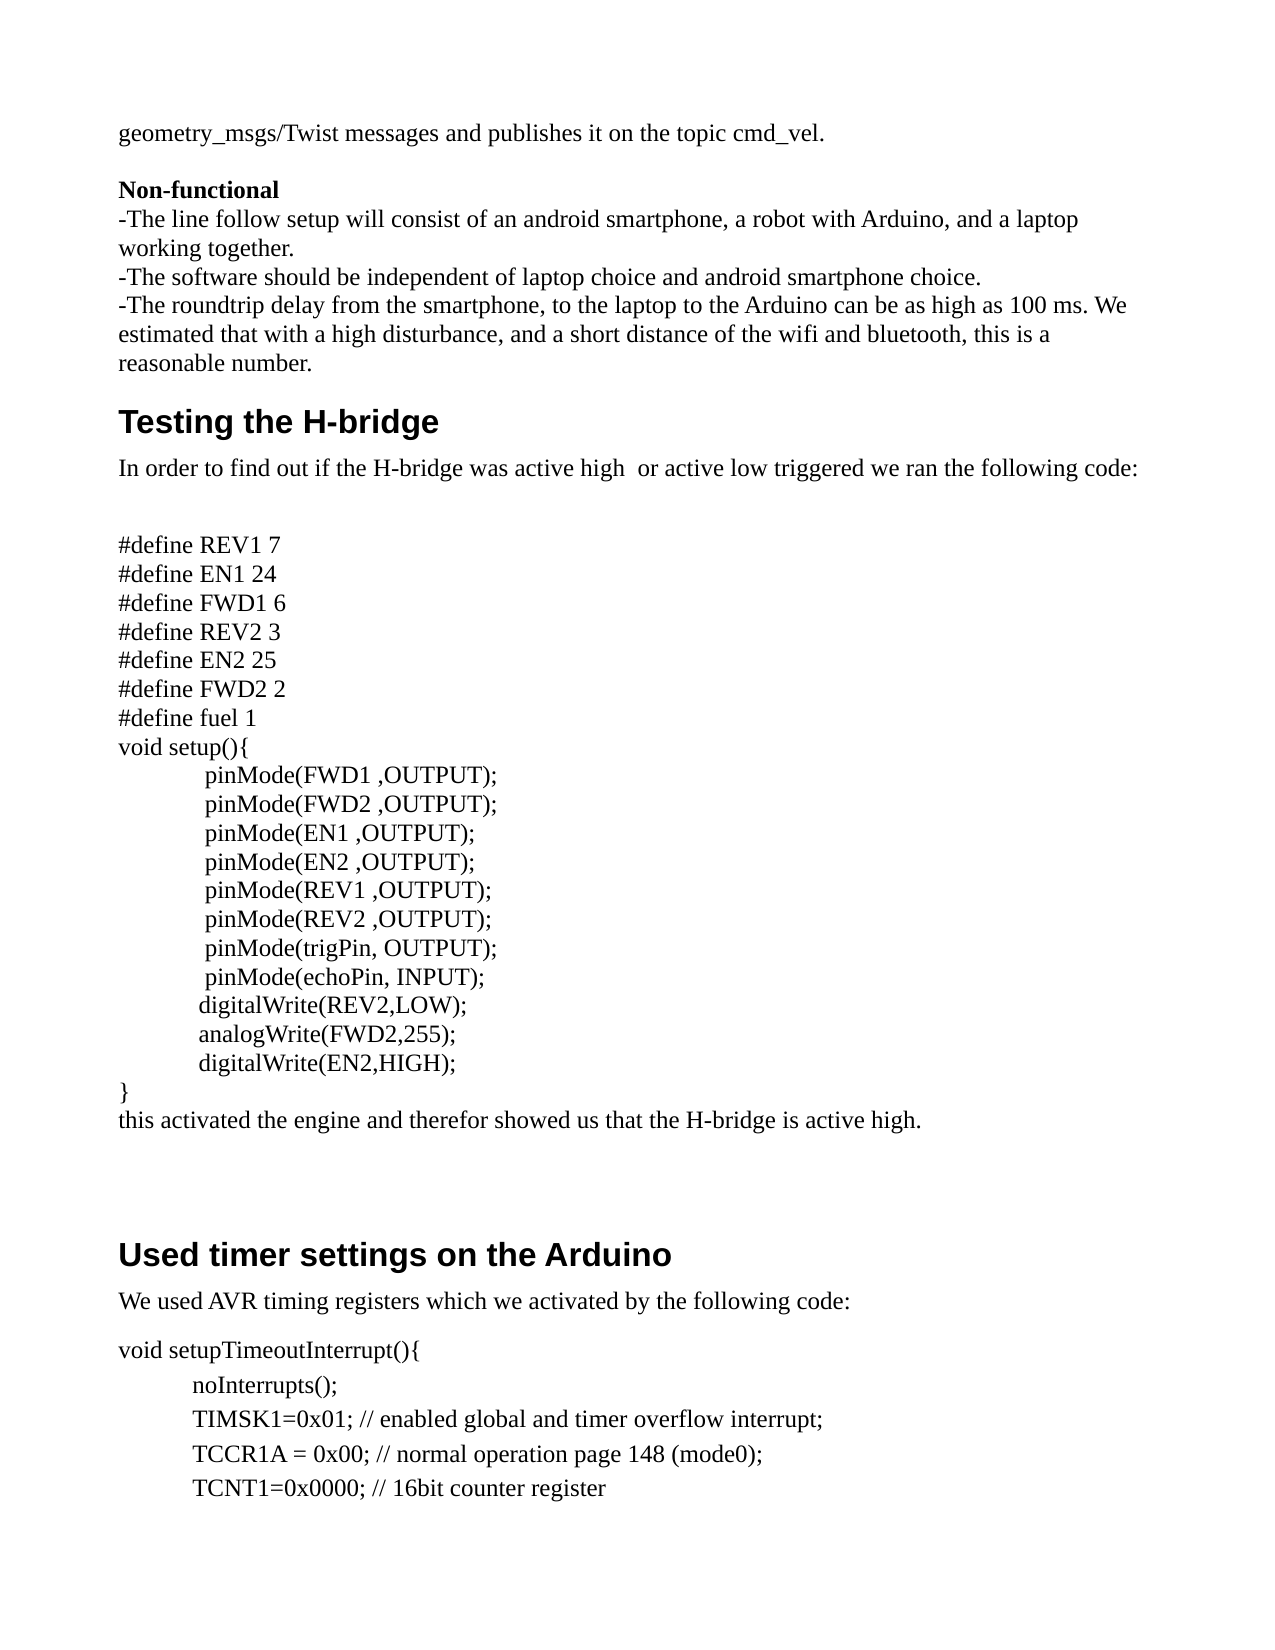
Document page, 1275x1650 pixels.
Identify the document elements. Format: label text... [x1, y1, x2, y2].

text #define REV2 3 [118, 617, 1157, 646]
text void setup(){ [118, 732, 1157, 761]
text -The software should be independent of laptop choice and android smartphone choice. [118, 262, 1157, 291]
text this activated the engine and therefor showed us that the H-bridge is active high. [118, 1106, 1157, 1134]
text In order to find out if the H-bridge was active high or active low triggered we ran the following code: [118, 453, 1157, 482]
text digitalWrite(REV2,LOW); [118, 991, 1157, 1019]
text -The roundtrip delay from the smartphone, to the laptop to the Arduino can be as high as 100 ms. We estimated that with a high disturbance, and a short distance of the wifi and bluetooth, this is a reasonable number. [118, 291, 1157, 377]
text pinMode(FWD1 ,OUTPUT); [118, 761, 1157, 789]
text pinMode(EN2 ,OUTPUT); [118, 847, 1157, 876]
subtitle Used timer settings on the Arduino [118, 1235, 1157, 1274]
text Non-functional [118, 176, 1157, 204]
subtitle Testing the H-bridge [118, 402, 1157, 440]
text geometry_msgs/Twist messages and publishes it on the topic cmd_vel. [118, 118, 1157, 147]
text #define EN1 24 [118, 559, 1157, 588]
text void setupTimeoutInterrupt(){ noInterrupts(); TIMSK1=0x01; // enabled global and timer overflow interrupt; TCCR1A = 0x00; // normal operation page 148 (mode0); TCNT1=0x0000; // 16bit counter register [118, 1335, 1157, 1502]
text #define fuel 1 [118, 703, 1157, 732]
text We used AVR timing registers which we activated by the following code: [118, 1286, 1157, 1315]
text pinMode(REV1 ,OUTPUT); [118, 876, 1157, 904]
text digitalWrite(EN2,HIGH); [118, 1048, 1157, 1077]
text analogWrite(FWD2,255); [118, 1019, 1157, 1048]
text -The line follow setup will consist of an android smartphone, a robot with Arduino, and a laptop working together. [118, 204, 1157, 262]
text } [118, 1077, 1157, 1106]
text pinMode(echoPin, INPUT); [118, 962, 1157, 991]
text pinMode(REV2 ,OUTPUT); [118, 904, 1157, 933]
text #define FWD2 2 [118, 674, 1157, 703]
text pinMode(trigPin, OUTPUT); [118, 933, 1157, 962]
text #define FWD1 6 [118, 588, 1157, 617]
text #define REV1 7 [118, 531, 1157, 559]
text pinMode(EN1 ,OUTPUT); [118, 818, 1157, 847]
text pinMode(FWD2 ,OUTPUT); [118, 789, 1157, 818]
text #define EN2 25 [118, 646, 1157, 674]
